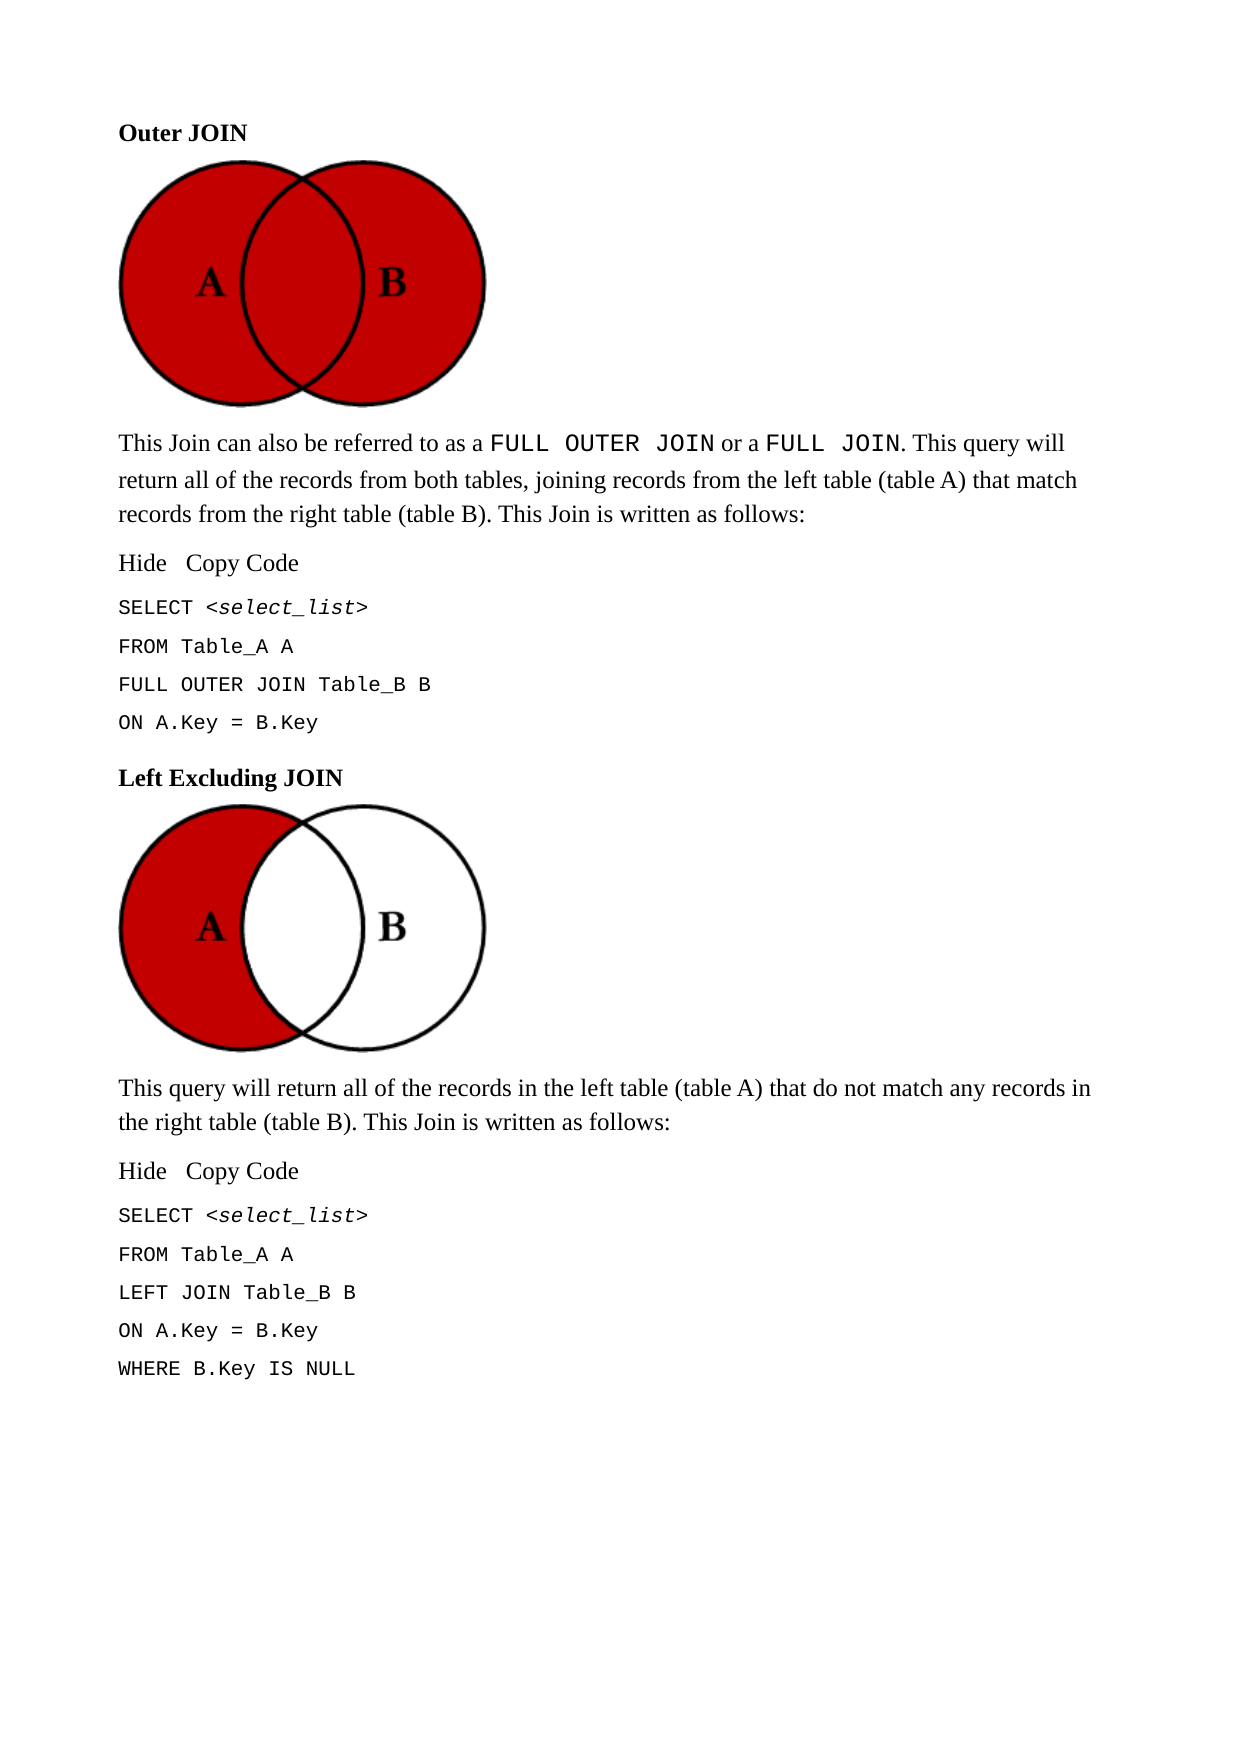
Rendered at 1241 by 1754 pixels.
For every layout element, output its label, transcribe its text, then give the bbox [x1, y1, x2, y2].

text ON A.Key = B.Key [118, 1320, 1122, 1344]
text FROM Table_A A [118, 1244, 1122, 1267]
text SELECT <select_list> [118, 597, 1122, 621]
text LEFT JOIN Table_B B [118, 1282, 1122, 1306]
text This query will return all of the records in the left table (table A) that do not match any records in the right table (table B). This Join is written as follows: [118, 1073, 1122, 1136]
text This Join can also be referred to as a FULL OUTER JOIN or a FULL JOIN. This query will return all of the records from both tables, joining records from the left table (table A) that match records from the right table (table B). This Join is written as follows: [118, 428, 1122, 528]
text Hide Copy Code [118, 1156, 1122, 1185]
text WHERE B.Key IS NULL [118, 1358, 1122, 1382]
text ON A.Key = B.Key [118, 712, 1122, 736]
picture [118, 804, 487, 1053]
subtitle Outer JOIN [118, 118, 1122, 147]
text FROM Table_A A [118, 636, 1122, 659]
text Hide Copy Code [118, 548, 1122, 577]
text SELECT <select_list> [118, 1206, 1122, 1229]
subtitle Left Excluding JOIN [118, 763, 1122, 792]
text FULL OUTER JOIN Table_B B [118, 674, 1122, 697]
picture [118, 159, 487, 408]
